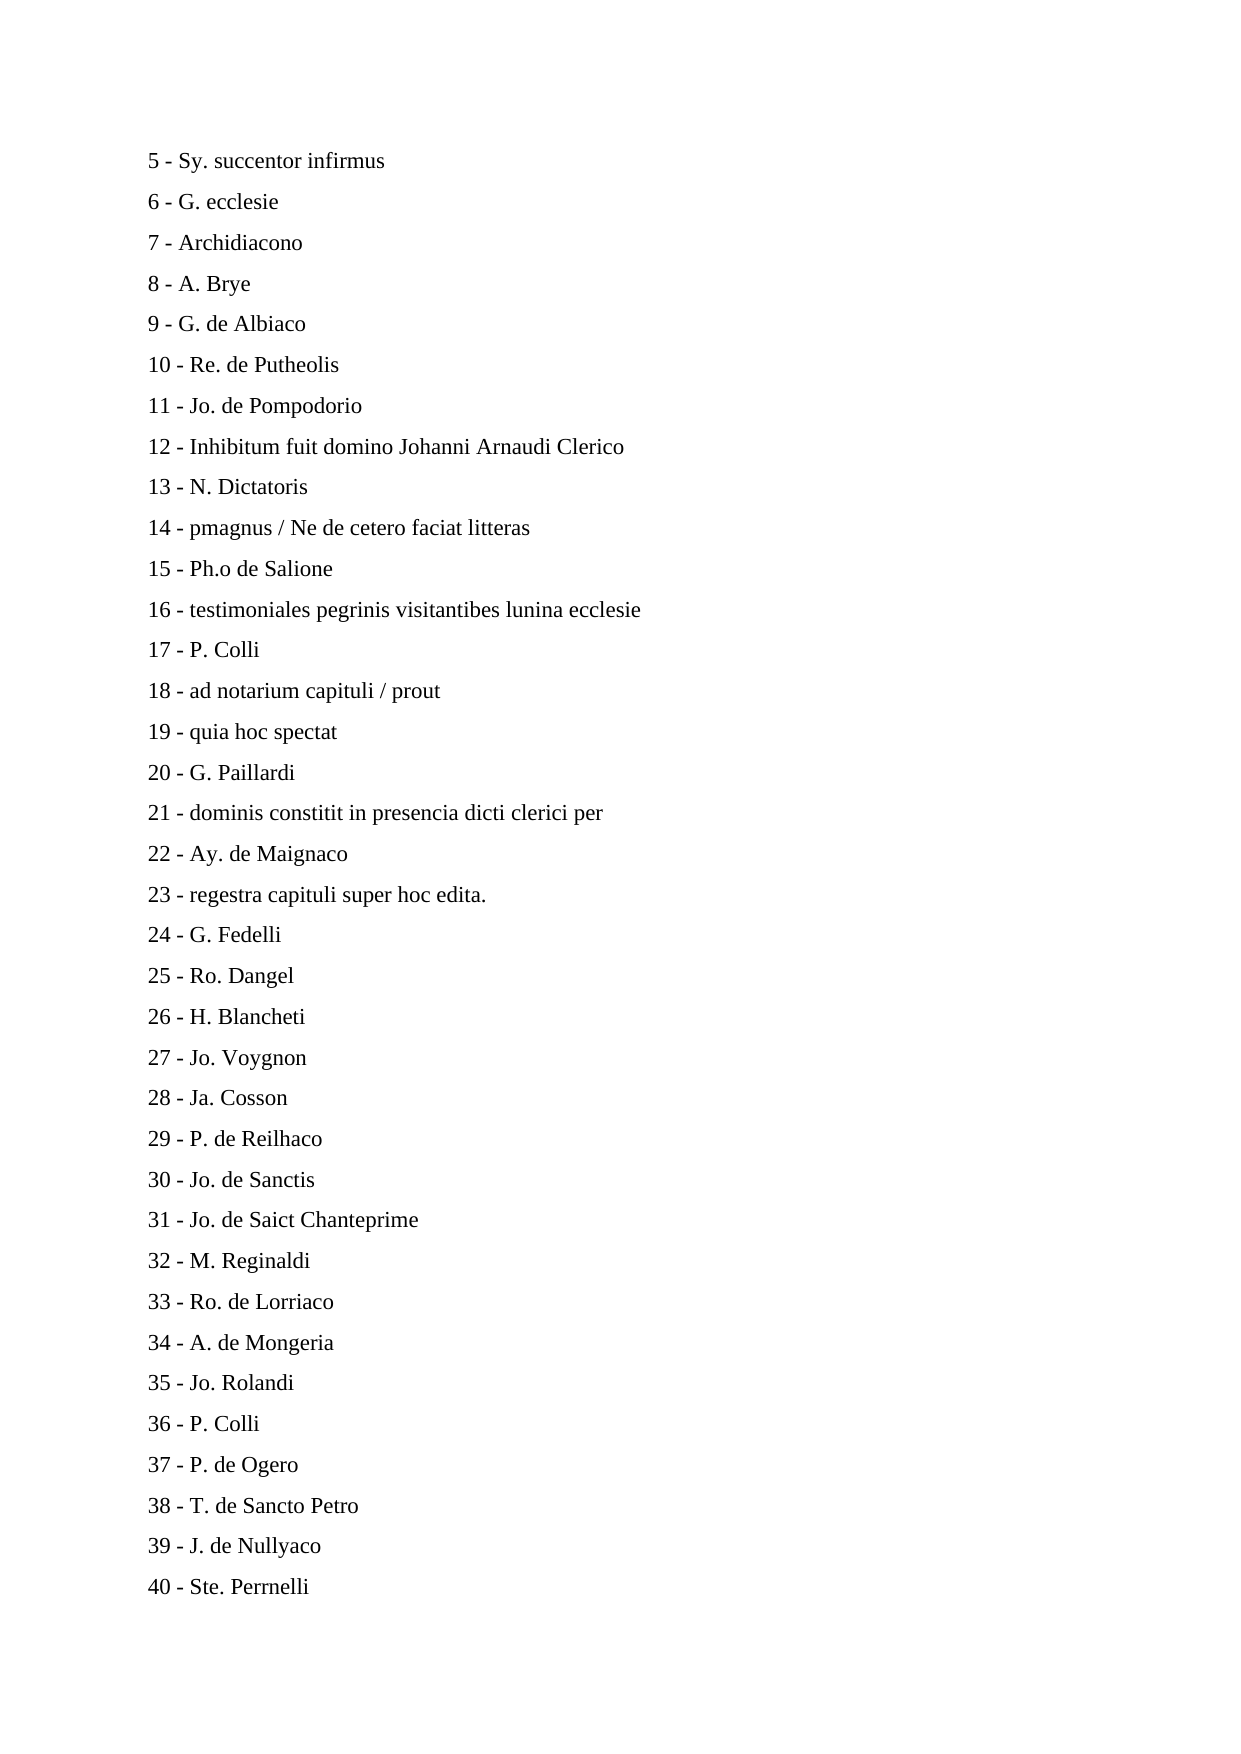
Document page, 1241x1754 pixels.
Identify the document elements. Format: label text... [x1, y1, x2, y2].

text 10 - Re. de Putheolis [148, 351, 1093, 378]
text 6 - G. ecclesie [148, 188, 1093, 215]
text 22 - Ay. de Maignaco [148, 840, 1093, 866]
text 13 - N. Dictatoris [148, 473, 1093, 500]
text 23 - regestra capituli super hoc edita. [148, 881, 1093, 907]
text 15 - Ph.o de Salione [148, 555, 1093, 581]
text 17 - P. Colli [148, 636, 1093, 663]
text 28 - Ja. Cosson [148, 1084, 1093, 1111]
text 27 - Jo. Voygnon [148, 1044, 1093, 1070]
text 26 - H. Blancheti [148, 1003, 1093, 1029]
text 14 - pmagnus / Ne de cetero faciat litteras [148, 514, 1093, 541]
text 37 - P. de Ogero [148, 1451, 1093, 1477]
text 9 - G. de Albiaco [148, 311, 1093, 337]
text 39 - J. de Nullyaco [148, 1532, 1093, 1559]
text 35 - Jo. Rolandi [148, 1369, 1093, 1396]
text 32 - M. Reginaldi [148, 1247, 1093, 1274]
text 11 - Jo. de Pompodorio [148, 392, 1093, 418]
text 25 - Ro. Dangel [148, 962, 1093, 988]
text 36 - P. Colli [148, 1410, 1093, 1437]
text 18 - ad notarium capituli / prout [148, 677, 1093, 703]
text 31 - Jo. de Saict Chanteprime [148, 1207, 1093, 1233]
text 40 - Ste. Perrnelli [148, 1573, 1093, 1599]
text 20 - G. Paillardi [148, 758, 1093, 785]
text 8 - A. Brye [148, 270, 1093, 296]
text 38 - T. de Sancto Petro [148, 1492, 1093, 1518]
text 29 - P. de Reilhaco [148, 1125, 1093, 1151]
text 16 - testimoniales pegrinis visitantibes lunina ecclesie [148, 596, 1093, 622]
text 33 - Ro. de Lorriaco [148, 1288, 1093, 1314]
text 24 - G. Fedelli [148, 921, 1093, 948]
text 21 - dominis constitit in presencia dicti clerici per [148, 799, 1093, 826]
text 12 - Inhibitum fuit domino Johanni Arnaudi Clerico [148, 433, 1093, 459]
text 7 - Archidiacono [148, 229, 1093, 255]
text 34 - A. de Mongeria [148, 1329, 1093, 1355]
text 30 - Jo. de Sanctis [148, 1166, 1093, 1192]
text 19 - quia hoc spectat [148, 718, 1093, 744]
text 5 - Sy. succentor infirmus [148, 148, 1093, 174]
